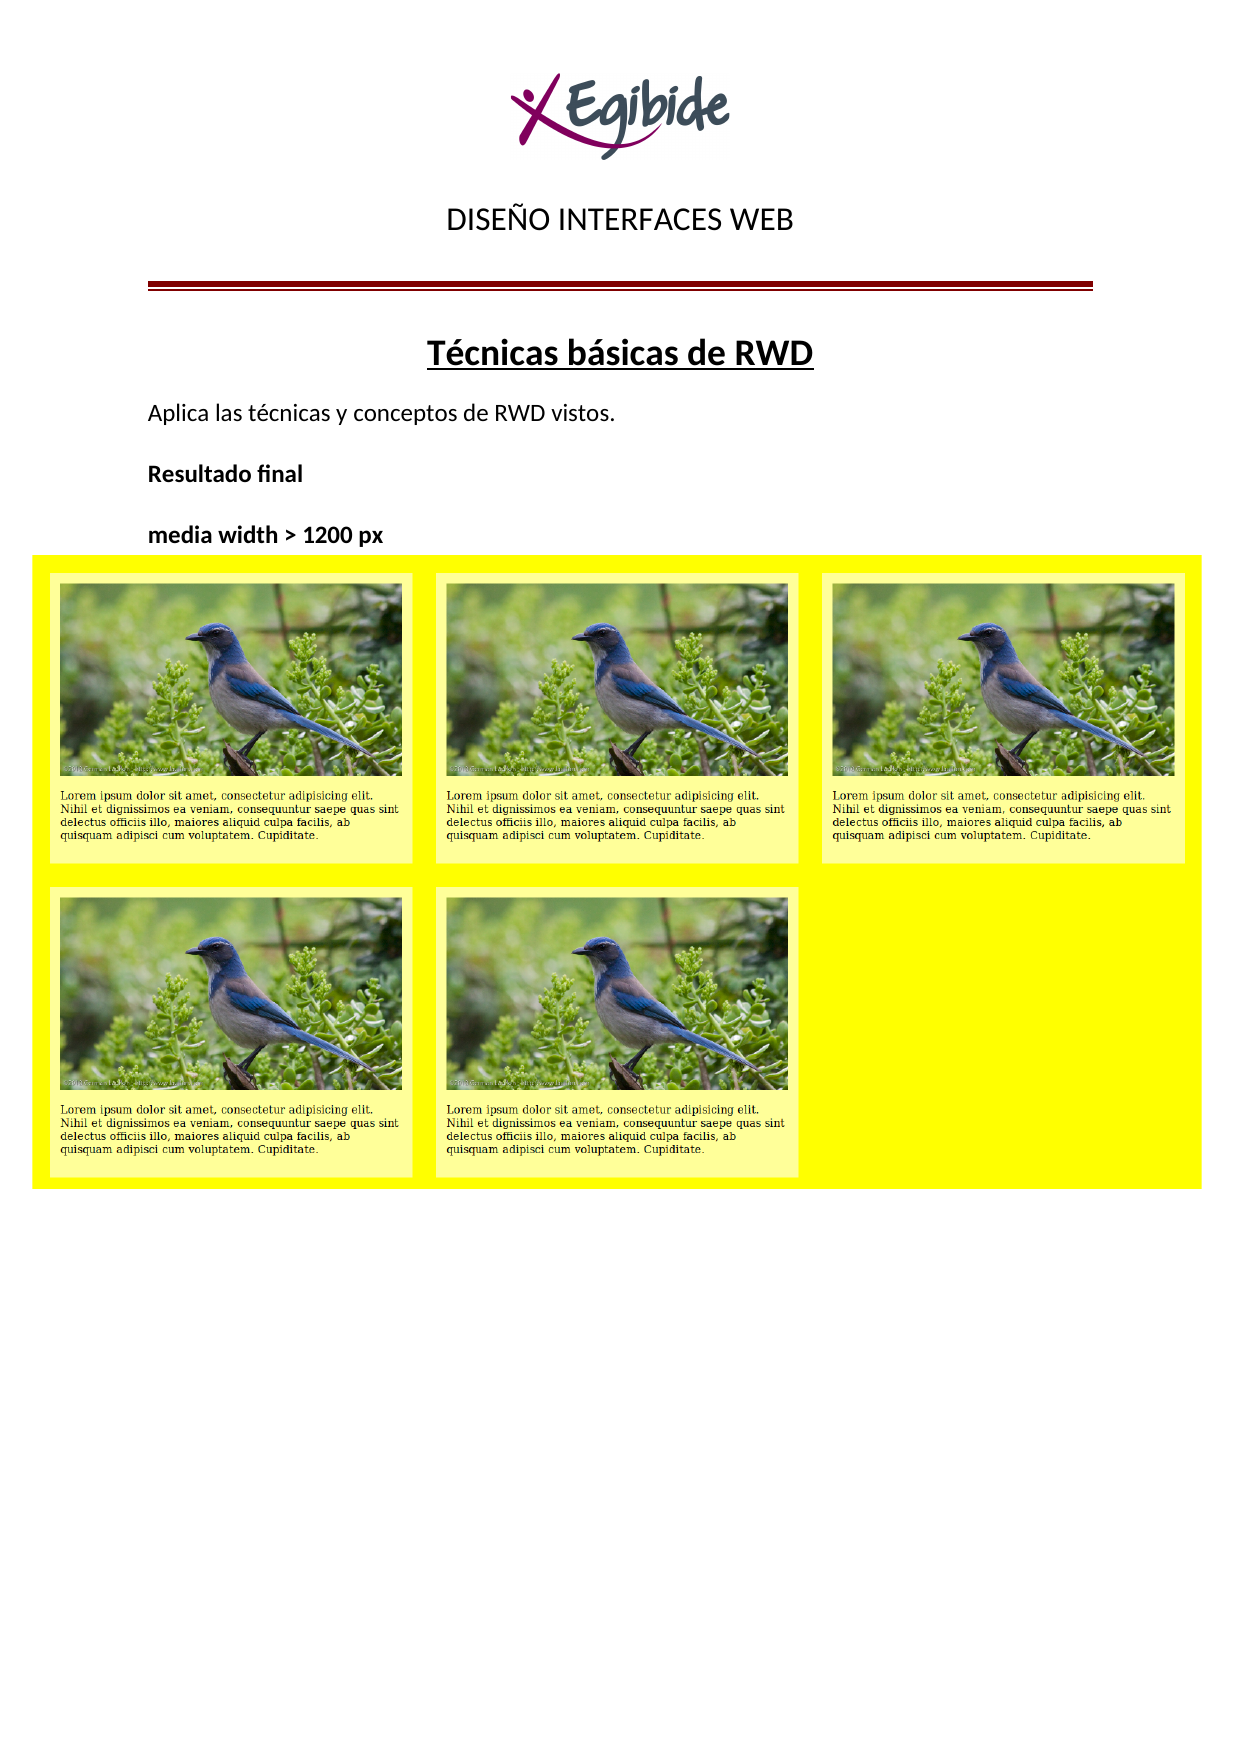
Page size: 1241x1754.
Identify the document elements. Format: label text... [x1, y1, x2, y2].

picture [32, 555, 1202, 1189]
text Resultado final [148, 459, 1093, 489]
text Técnicas básicas de RWD [148, 329, 1093, 375]
text media width > 1200 px [148, 520, 1093, 550]
picture [510, 73, 730, 160]
text Aplica las técnicas y conceptos de RWD vistos. [148, 398, 1093, 428]
